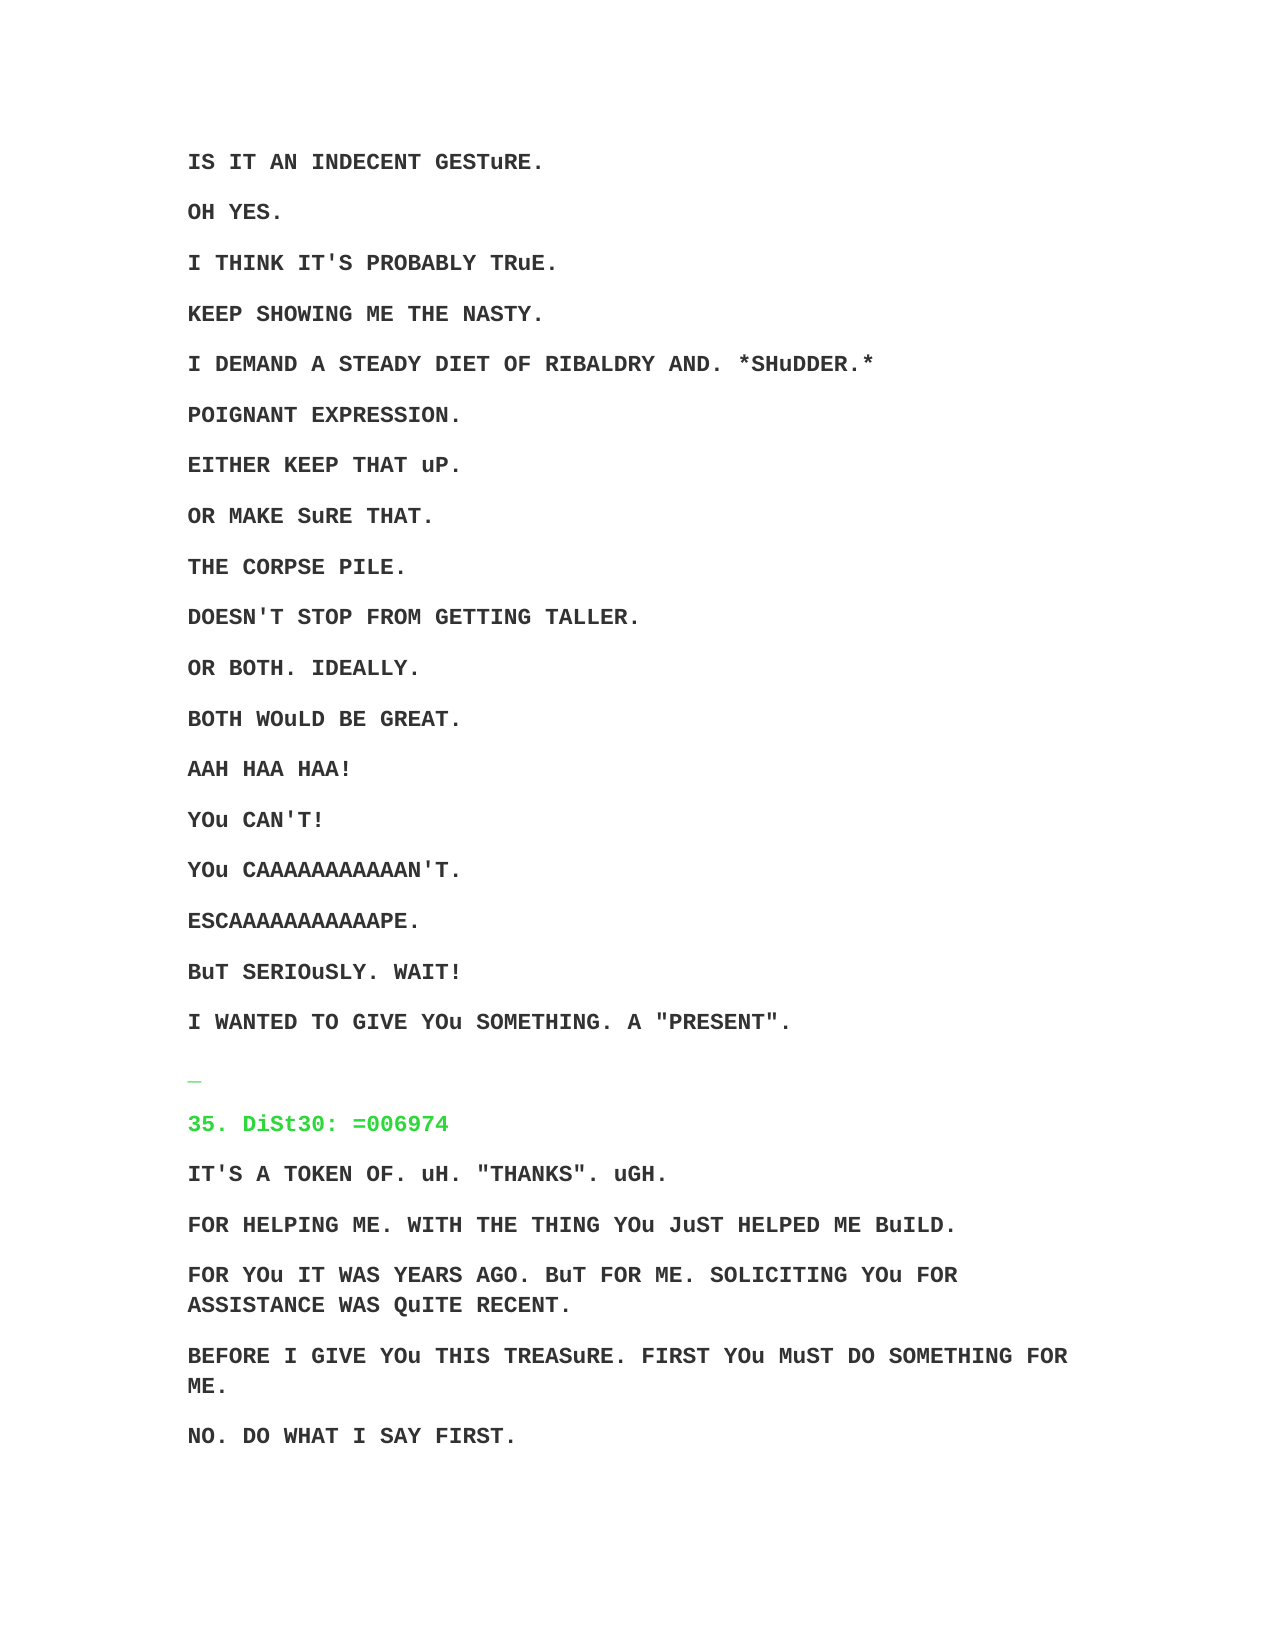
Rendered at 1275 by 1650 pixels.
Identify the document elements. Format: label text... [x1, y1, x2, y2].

text KEEP SHOWING ME THE NASTY. [187, 302, 1087, 328]
text 35. DiSt30: =006974 [187, 1112, 1087, 1138]
text AAH HAA HAA! [187, 757, 1087, 783]
text I DEMAND A STEADY DIET OF RIBALDRY AND. *SHuDDER.* [187, 352, 1087, 378]
text FOR HELPING ME. WITH THE THING YOu JuST HELPED ME BuILD. [187, 1213, 1087, 1239]
text YOu CAAAAAAAAAAAN'T. [187, 859, 1087, 885]
text BOTH WOuLD BE GREAT. [187, 707, 1087, 733]
text POIGNANT EXPRESSION. [187, 403, 1087, 429]
text OR BOTH. IDEALLY. [187, 656, 1087, 682]
text DOESN'T STOP FROM GETTING TALLER. [187, 606, 1087, 632]
text THE CORPSE PILE. [187, 555, 1087, 581]
text OR MAKE SuRE THAT. [187, 504, 1087, 530]
text NO. DO WHAT I SAY FIRST. [187, 1424, 1087, 1451]
text OH YES. [187, 201, 1087, 227]
text EITHER KEEP THAT uP. [187, 454, 1087, 480]
text YOu CAN'T! [187, 808, 1087, 834]
text _ [187, 1061, 1087, 1087]
text ESCAAAAAAAAAAAPE. [187, 909, 1087, 935]
text FOR YOu IT WAS YEARS AGO. BuT FOR ME. SOLICITING YOu FOR ASSISTANCE WAS QuITE RECENT. [187, 1264, 1087, 1319]
text IT'S A TOKEN OF. uH. "THANKS". uGH. [187, 1162, 1087, 1188]
text I THINK IT'S PROBABLY TRuE. [187, 251, 1087, 277]
text IS IT AN INDECENT GESTuRE. [187, 150, 1087, 176]
text BEFORE I GIVE YOu THIS TREASuRE. FIRST YOu MuST DO SOMETHING FOR ME. [187, 1344, 1087, 1400]
text I WANTED TO GIVE YOu SOMETHING. A "PRESENT". [187, 1011, 1087, 1037]
text BuT SERIOuSLY. WAIT! [187, 960, 1087, 986]
